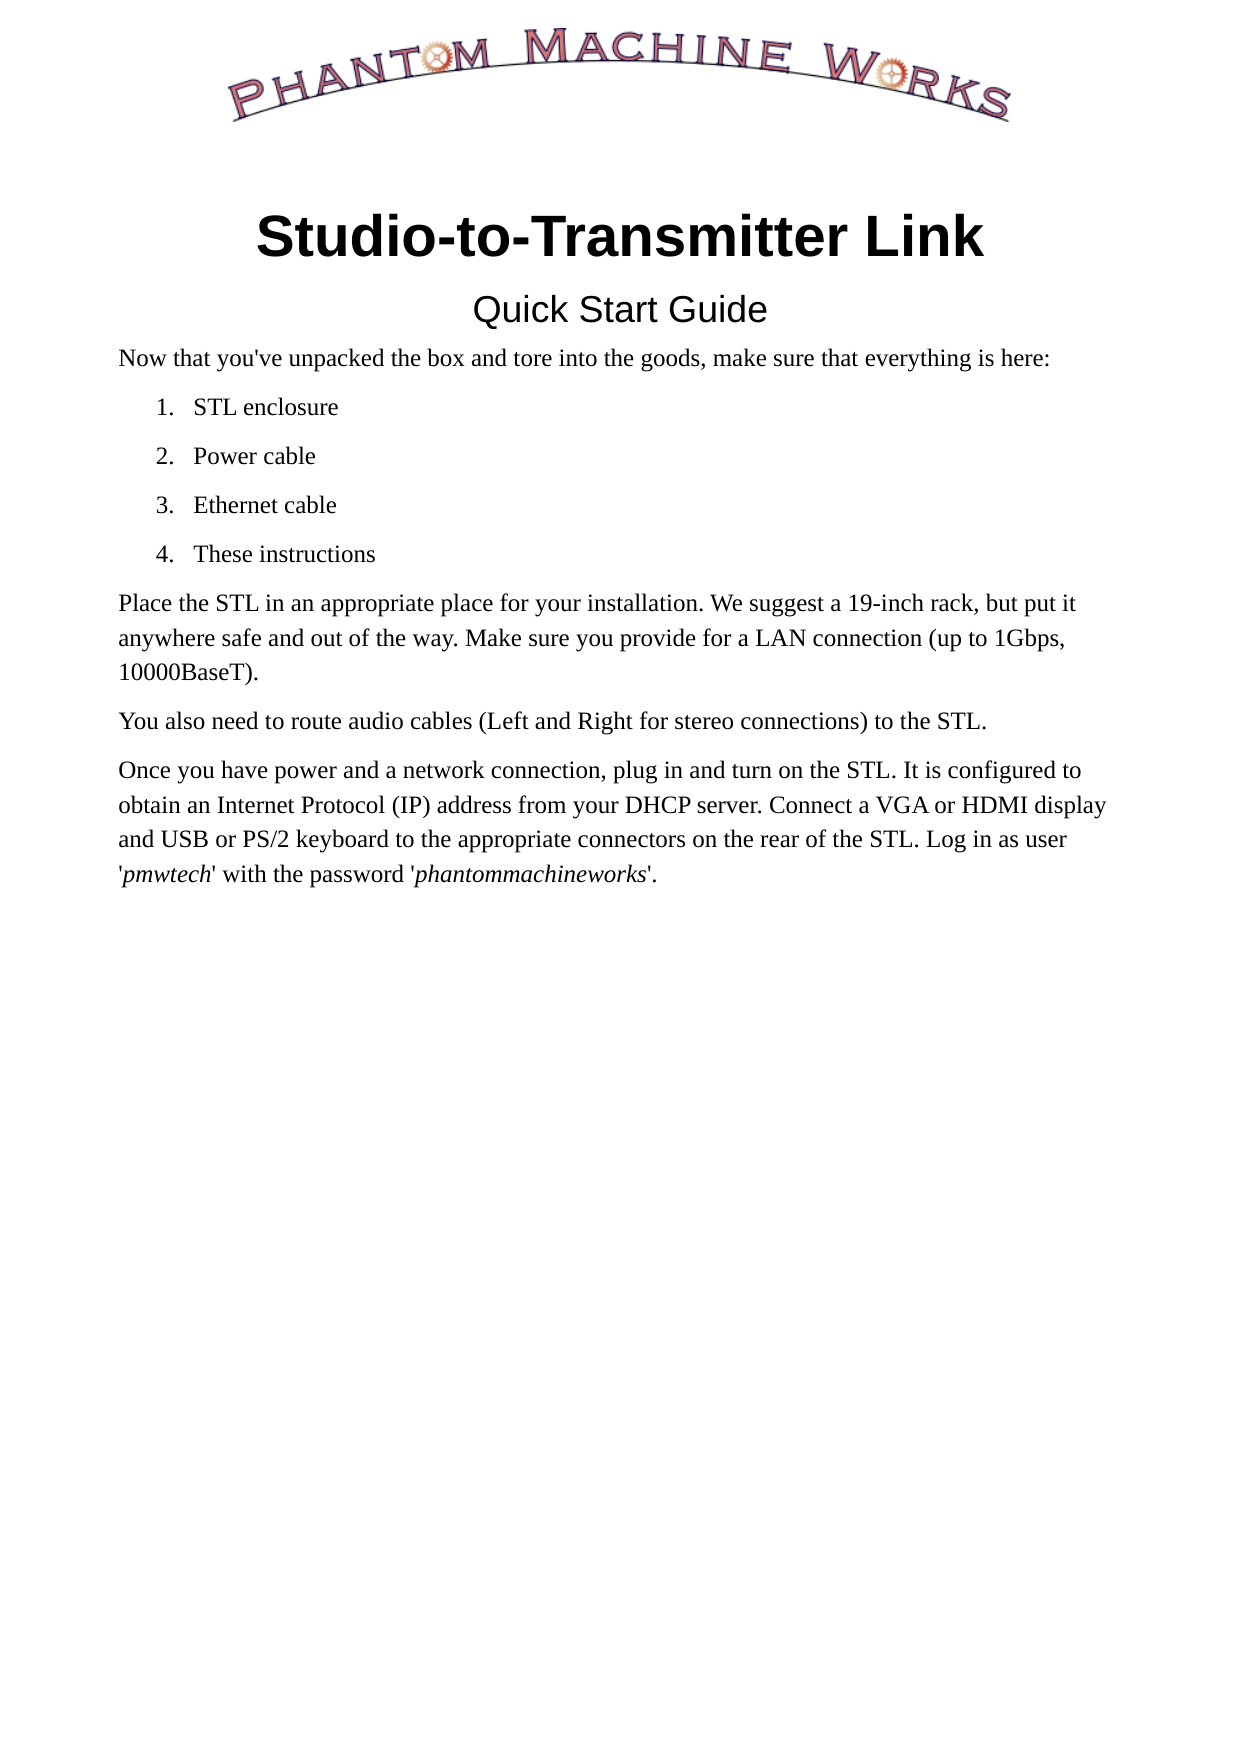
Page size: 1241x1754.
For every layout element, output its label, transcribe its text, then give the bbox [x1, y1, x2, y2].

subtitle Quick Start Guide [118, 287, 1122, 330]
text Place the STL in an appropriate place for your installation. We suggest a 19-inch rack, but put it anywhere safe and out of the way. Make sure you provide for a LAN connection (up to 1Gbps, 10000BaseT). [118, 588, 1122, 686]
picture [228, 28, 1013, 122]
list Ethernet cable [156, 490, 1122, 519]
list Power cable [156, 441, 1122, 470]
text Now that you've unpacked the box and tore into the goods, make sure that everything is here: [118, 343, 1122, 372]
list These instructions [156, 539, 1122, 568]
text Once you have power and a network connection, plug in and turn on the STL. It is configured to obtain an Internet Protocol (IP) address from your DHCP server. Connect a VGA or HDMI display and USB or PS/2 keyboard to the appropriate connectors on the rear of the STL. Log in as user 'pmwtech' with the password 'phantommachineworks'. [118, 755, 1122, 887]
title Studio-to-Transmitter Link [118, 201, 1122, 268]
text You also need to route audio cables (Left and Right for stereo connections) to the STL. [118, 706, 1122, 735]
list STL enclosure [156, 392, 1122, 421]
